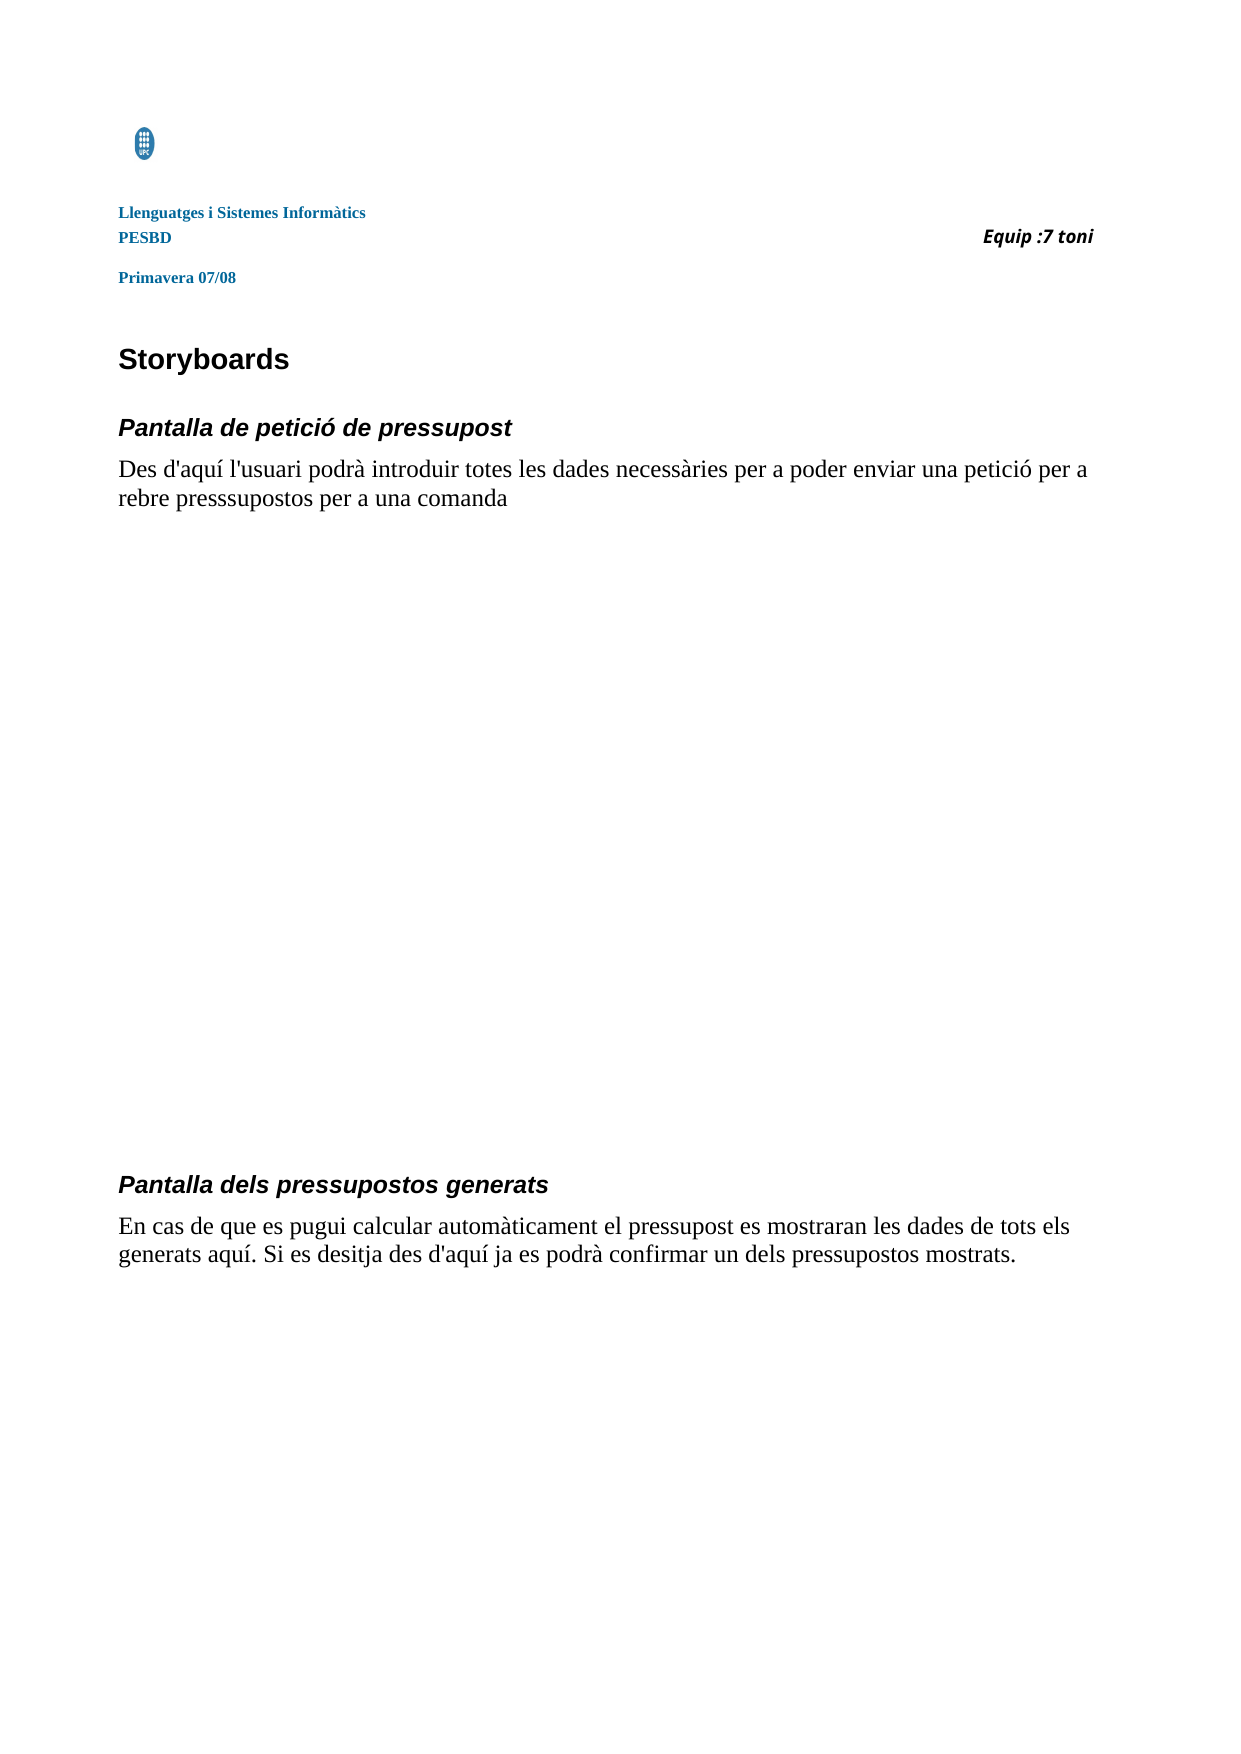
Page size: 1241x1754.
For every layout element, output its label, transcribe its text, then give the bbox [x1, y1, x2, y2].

subtitle Pantalla de petició de pressupost [118, 413, 1122, 441]
text En cas de que es pugui calcular automàticament el pressupost es mostraran les dades de tots els generats aquí. Si es desitja des d'aquí ja es podrà confirmar un dels pressupostos mostrats. [118, 1211, 1122, 1268]
subtitle Storyboards [118, 342, 1122, 375]
text Des d'aquí l'usuari podrà introduir totes les dades necessàries per a poder enviar una petició per a rebre presssupostos per a una comanda [118, 454, 1122, 511]
subtitle Pantalla dels pressupostos generats [118, 549, 1122, 1198]
